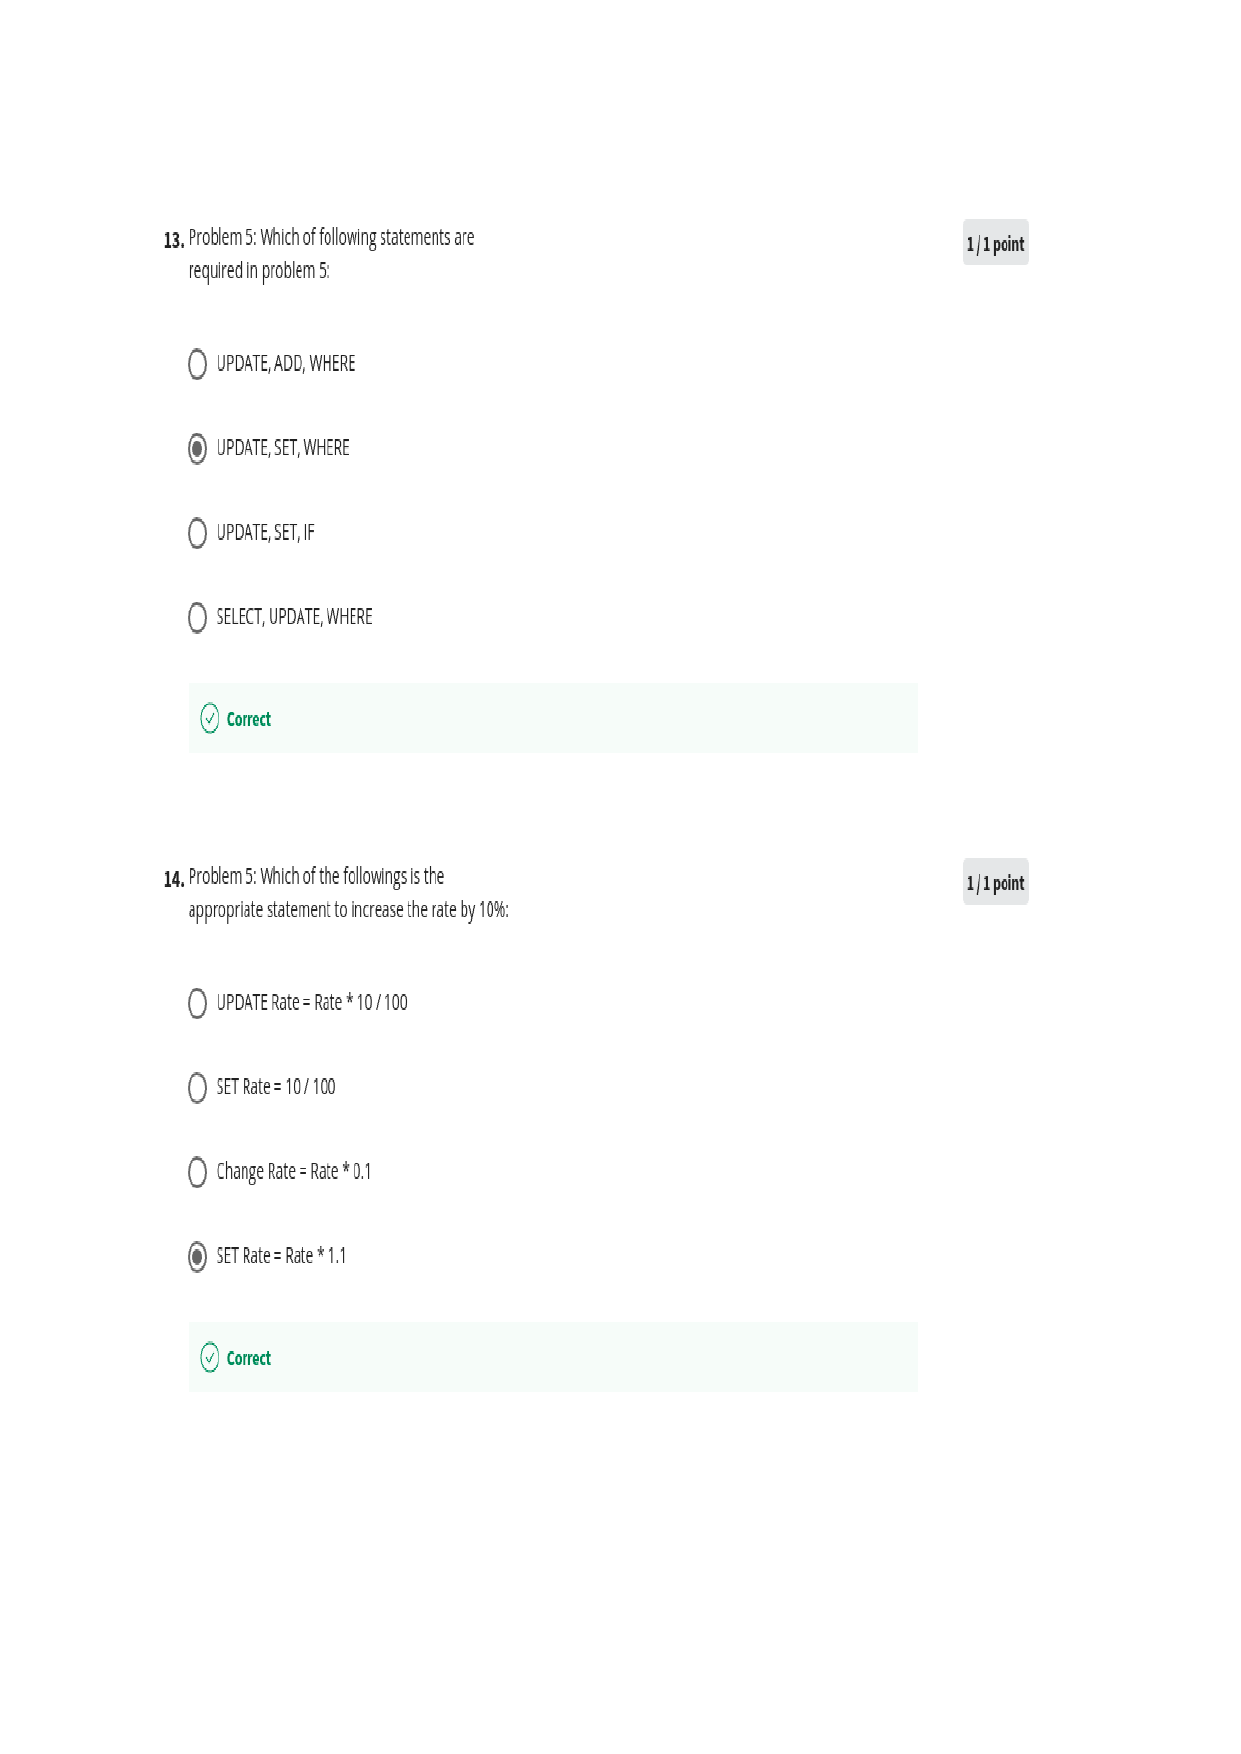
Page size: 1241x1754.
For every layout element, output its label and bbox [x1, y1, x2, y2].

picture [110, 207, 1115, 1420]
